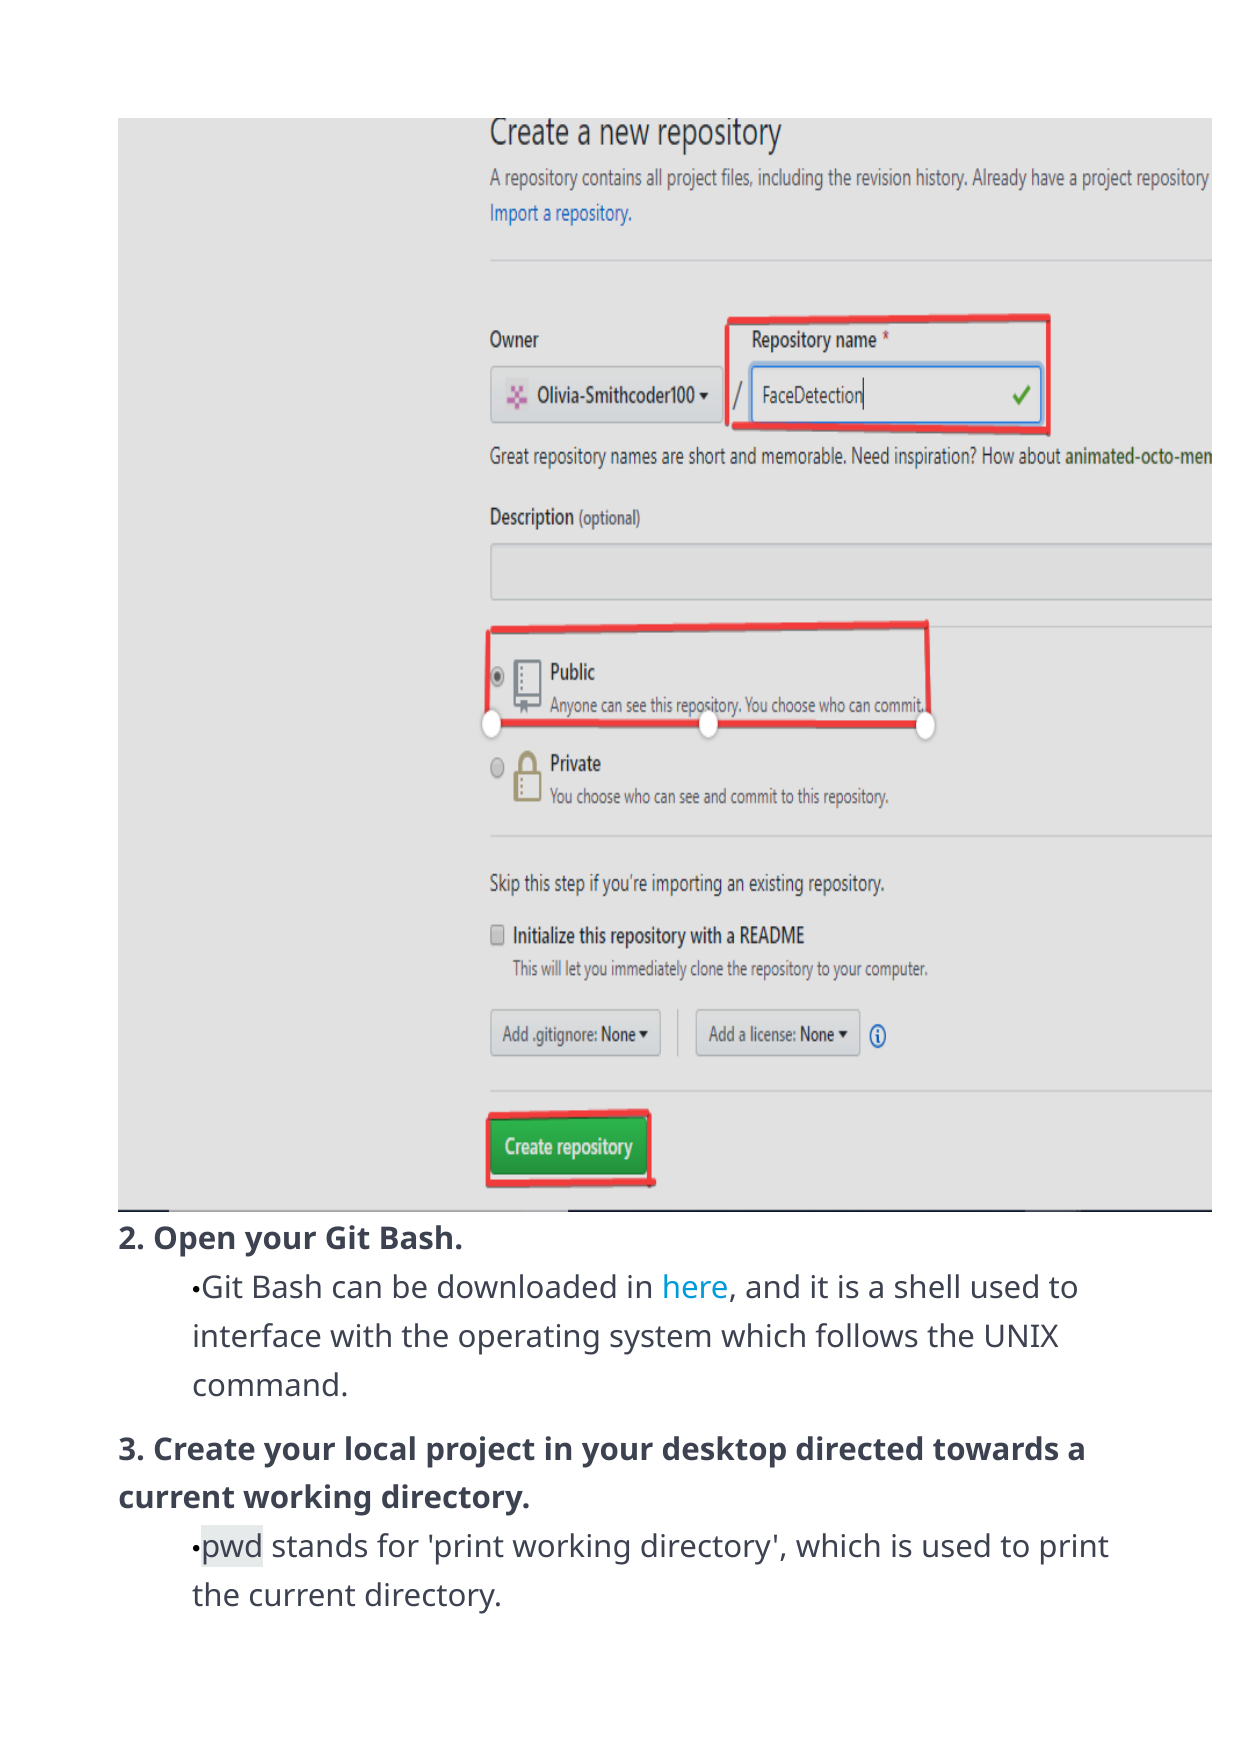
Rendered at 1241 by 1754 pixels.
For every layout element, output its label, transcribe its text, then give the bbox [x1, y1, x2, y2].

text 3. Create your local project in your desktop directed towards a current working directory. [118, 1427, 1122, 1518]
picture [118, 118, 1212, 1212]
list Git Bash can be downloaded in here, and it is a shell used to interface with the operating system which follows the UNIX command. [118, 1265, 1122, 1406]
text 2. Open your Git Bash. [118, 1216, 1122, 1259]
list pwd stands for 'print working directory', which is used to print the current directory. [118, 1524, 1122, 1616]
